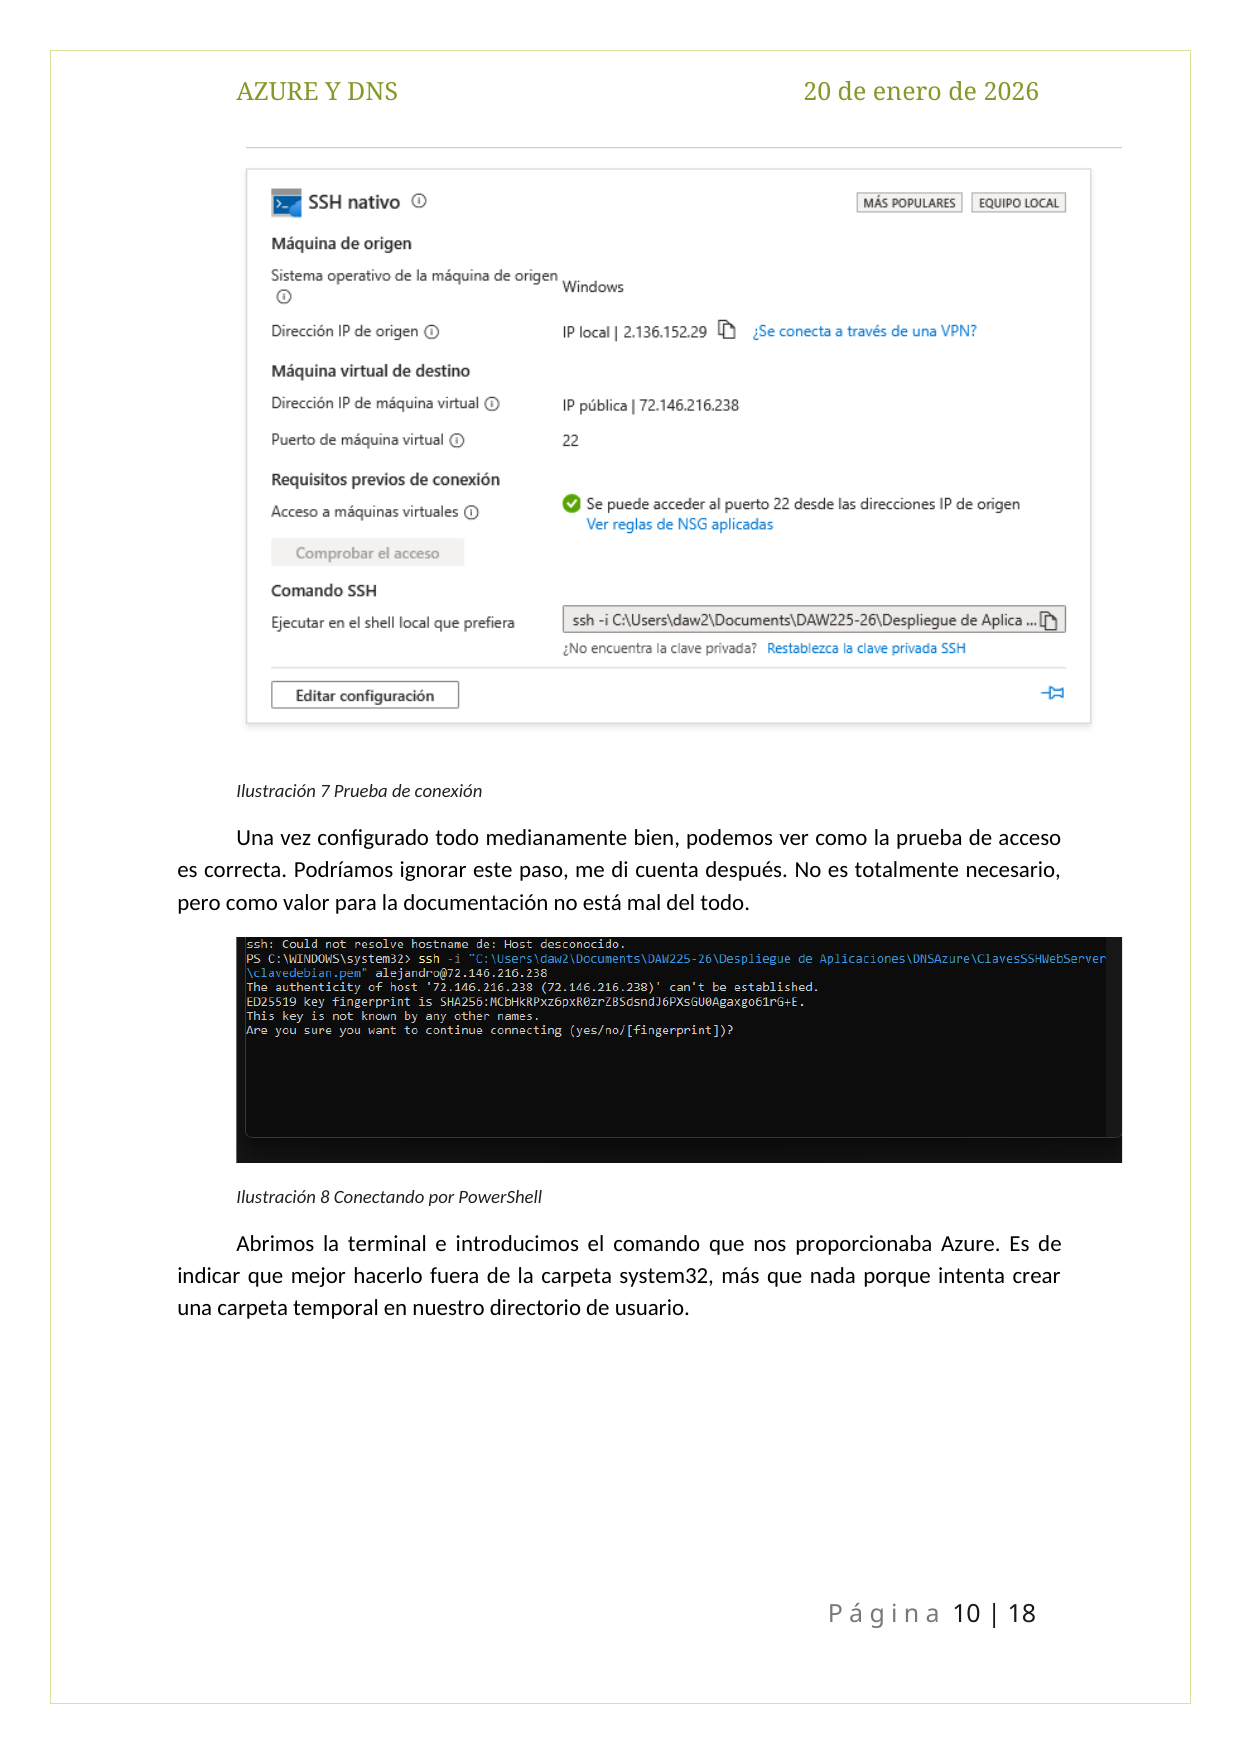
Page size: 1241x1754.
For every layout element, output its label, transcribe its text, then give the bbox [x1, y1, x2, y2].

text Ilustración 7 Prueba de conexión [177, 779, 1063, 802]
text Abrimos la terminal e introducimos el comando que nos proporcionaba Azure. Es de indicar que mejor hacerlo fuera de la carpeta system32, más que nada porque intenta crear una carpeta temporal en nuestro directorio de usuario. [177, 1229, 1063, 1321]
text Ilustración 8 Conectando por PowerShell [177, 1185, 1063, 1208]
text Una vez configurado todo medianamente bien, podemos ver como la prueba de acceso es correcta. Podríamos ignorar este paso, me di cuenta después. No es totalmente necesario, pero como valor para la documentación no está mal del todo. [177, 823, 1063, 916]
